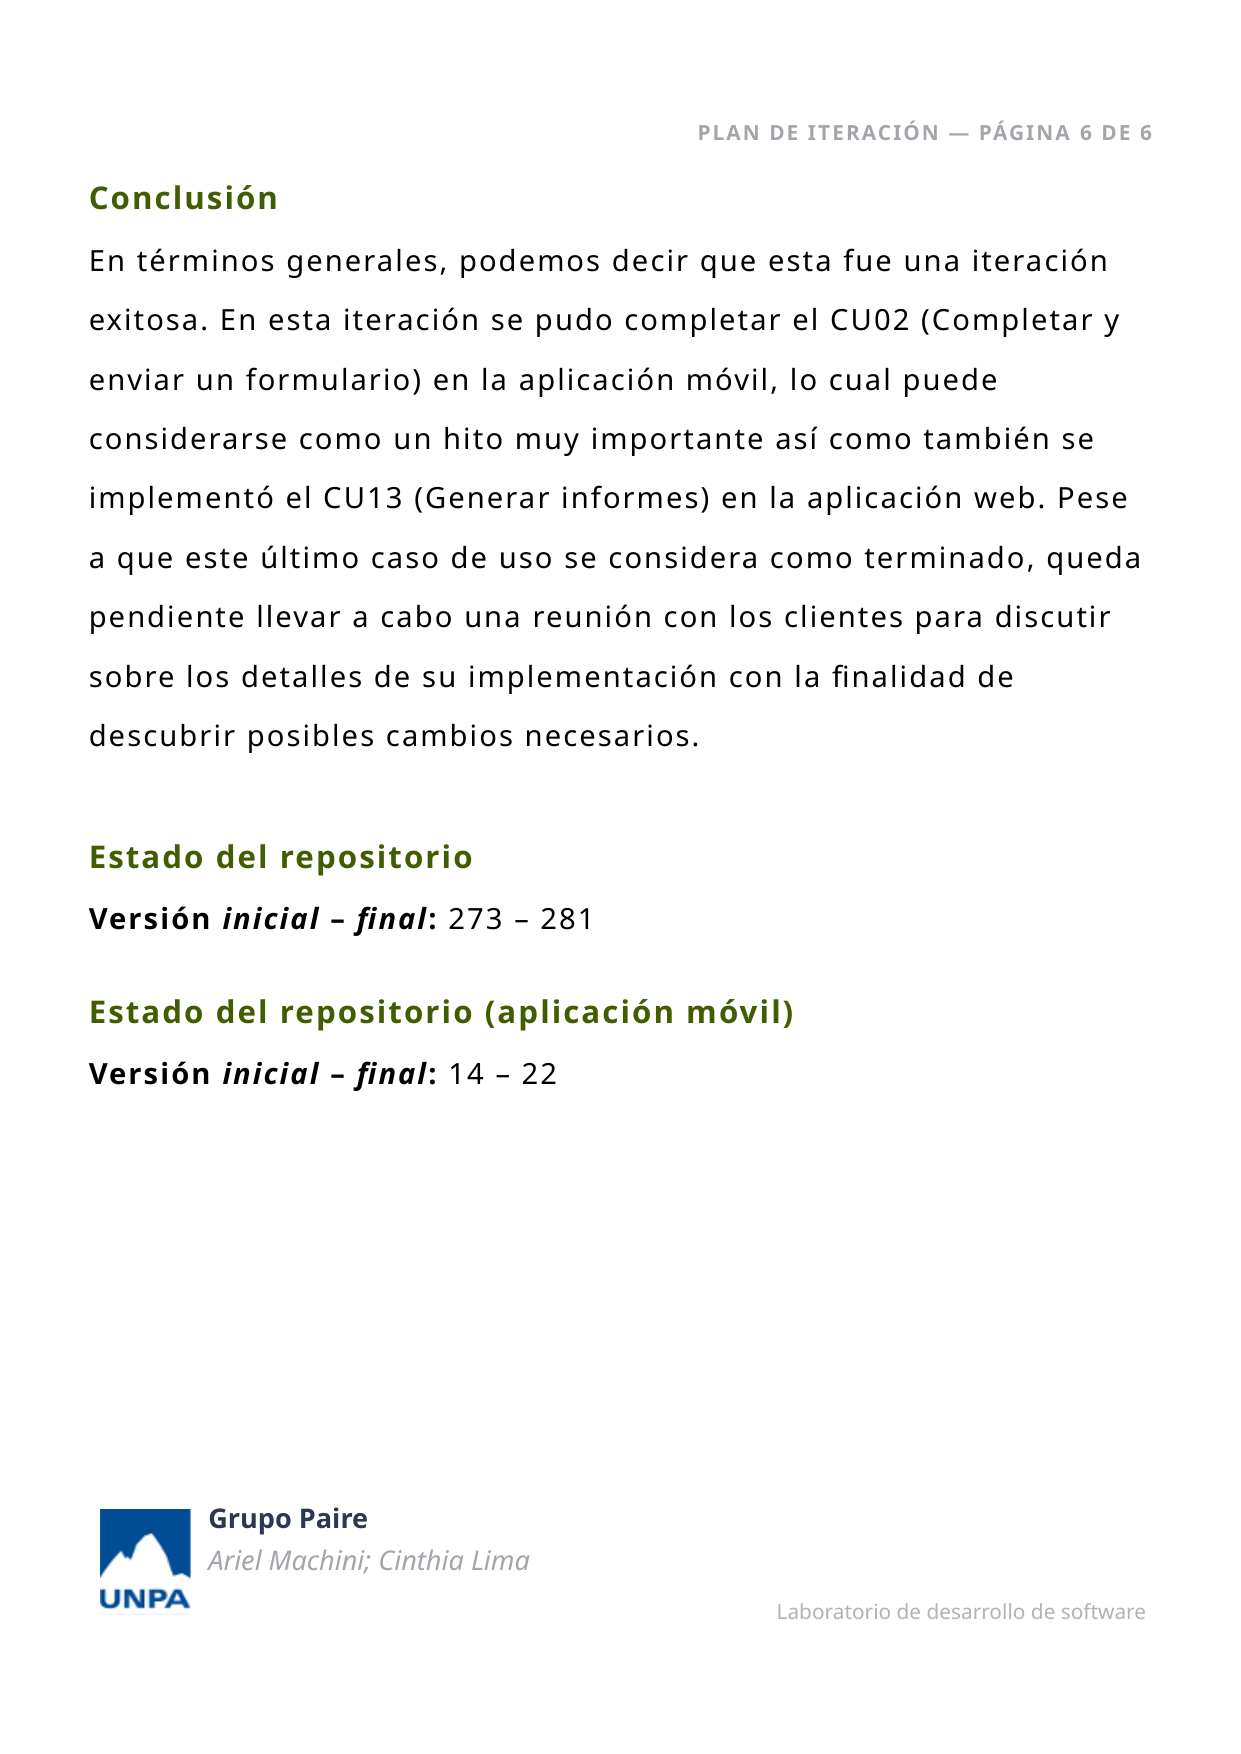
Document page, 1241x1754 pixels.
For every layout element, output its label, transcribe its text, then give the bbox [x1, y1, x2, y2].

text Versión inicial – final: 273 – 281 [88, 898, 1152, 938]
picture [100, 1509, 191, 1615]
text Estado del repositorio (aplicación móvil) [88, 990, 1152, 1032]
text Estado del repositorio [88, 835, 1152, 877]
text En términos generales, podemos decir que esta fue una iteración exitosa. En esta iteración se pudo completar el CU02 (Completar y enviar un formulario) en la aplicación móvil, lo cual puede considerarse como un hito muy importante así como también se implementó el CU13 (Generar informes) en la aplicación web. Pese a que este último caso de uso se considera como terminado, queda pendiente llevar a cabo una reunión con los clientes para discutir sobre los detalles de su implementación con la finalidad de descubrir posibles cambios necesarios. [88, 240, 1152, 755]
text Conclusión [88, 176, 1152, 219]
text Versión inicial – final: 14 – 22 [88, 1054, 1152, 1093]
